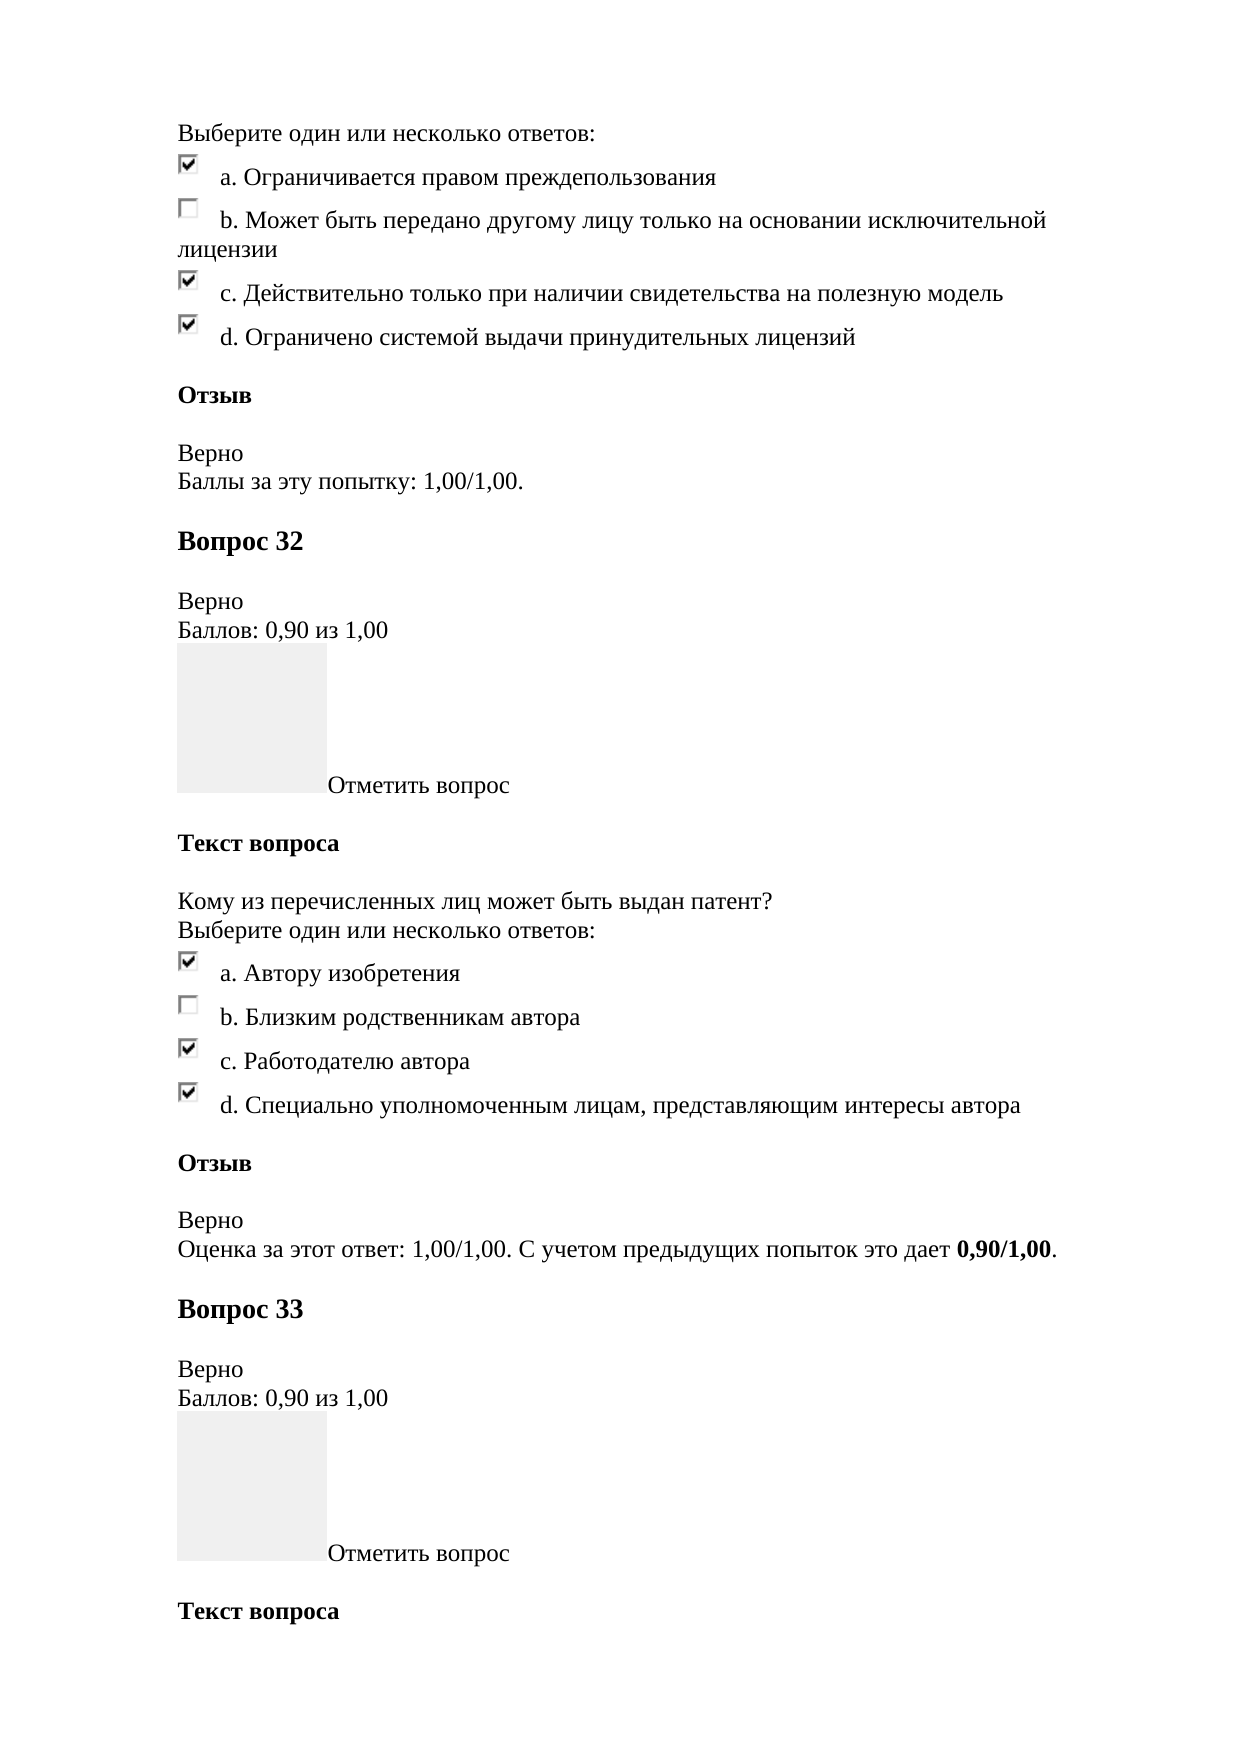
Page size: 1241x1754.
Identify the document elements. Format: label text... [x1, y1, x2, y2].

subtitle Отзыв [177, 380, 1152, 408]
text c. Работодателю автора [177, 1031, 1152, 1075]
text b. Может быть передано другому лицу только на основании исключительной лицензии [177, 191, 1152, 263]
text b. Близким родственникам автора [177, 987, 1152, 1031]
subtitle Вопрос 33 [177, 1292, 1152, 1325]
subtitle Текст вопроса [177, 828, 1152, 857]
text Отметить вопрос [177, 1411, 1152, 1567]
subtitle Вопрос 32 [177, 524, 1152, 557]
text Оценка за этот ответ: 1,00/1,00. С учетом предыдущих попыток это дает 0,90/1,00. [177, 1234, 1152, 1263]
text Выберите один или несколько ответов: [177, 915, 1152, 943]
text Верно [177, 1206, 1152, 1234]
text Верно [177, 438, 1152, 466]
text a. Ограничивается правом преждепользования [177, 147, 1152, 191]
text Верно [177, 586, 1152, 615]
text d. Специально уполномоченным лицам, представляющим интересы автора [177, 1075, 1152, 1118]
text d. Ограничено системой выдачи принудительных лицензий [177, 307, 1152, 351]
text Баллов: 0,90 из 1,00 [177, 1383, 1152, 1411]
text Кому из перечисленных лиц может быть выдан патент? [177, 886, 1152, 915]
subtitle Отзыв [177, 1148, 1152, 1176]
text c. Действительно только при наличии свидетельства на полезную модель [177, 263, 1152, 307]
text a. Автору изобретения [177, 943, 1152, 987]
subtitle Текст вопроса [177, 1596, 1152, 1625]
text Баллы за эту попытку: 1,00/1,00. [177, 466, 1152, 495]
text Баллов: 0,90 из 1,00 [177, 615, 1152, 643]
text Верно [177, 1354, 1152, 1383]
text Отметить вопрос [177, 643, 1152, 799]
text Выберите один или несколько ответов: [177, 118, 1152, 147]
